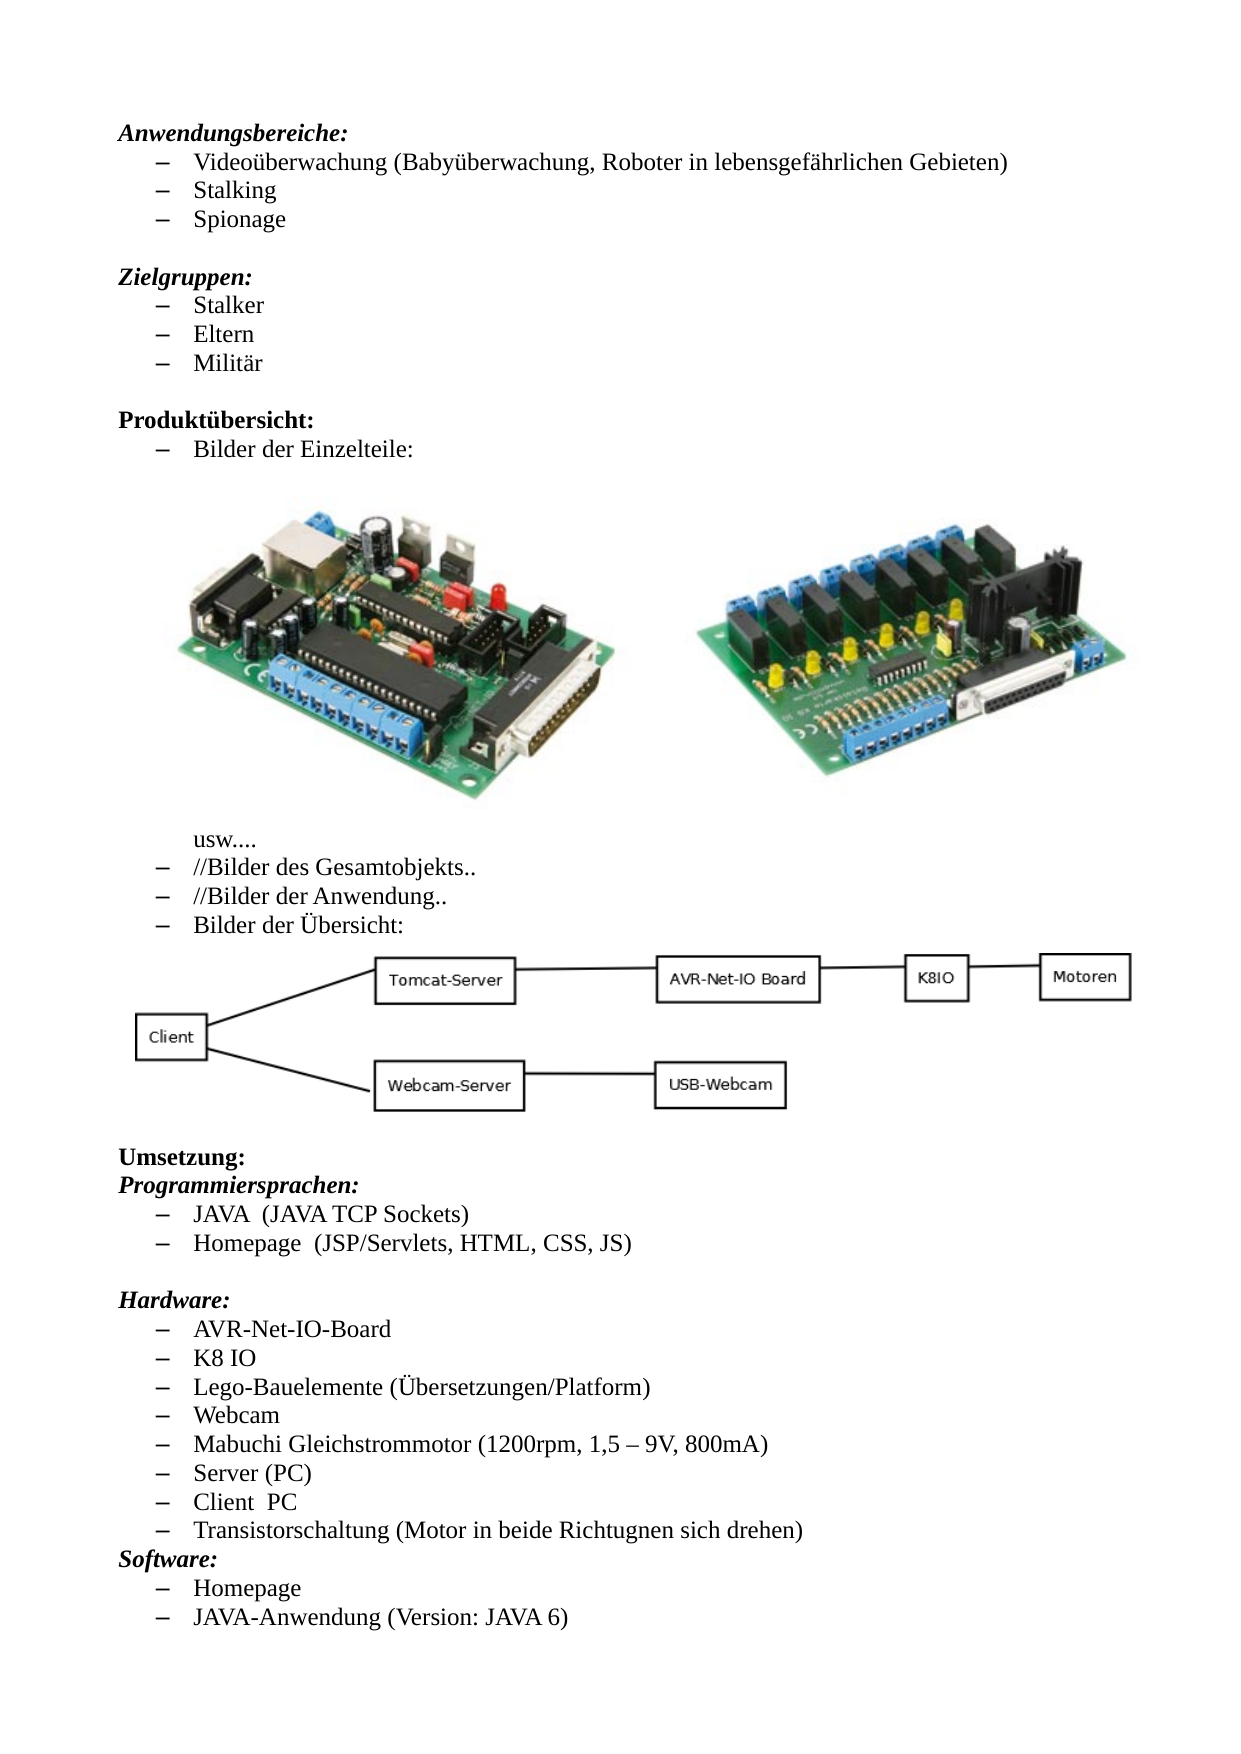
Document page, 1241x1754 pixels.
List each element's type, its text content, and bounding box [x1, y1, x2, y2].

text Software: [118, 1544, 1122, 1573]
list JAVA-Anwendung (Version: JAVA 6) [156, 1602, 1122, 1631]
text Anwendungsbereiche: [118, 118, 1122, 147]
list Stalker [156, 291, 1122, 319]
text Hardware: [118, 1286, 1122, 1314]
list K8 IO [156, 1343, 1122, 1372]
list Stalking [156, 176, 1122, 204]
list //Bilder der Anwendung.. [156, 881, 1122, 910]
list Bilder der Übersicht: [156, 910, 1122, 939]
list Bilder der Einzelteile: [156, 434, 1122, 463]
picture [135, 953, 1139, 1113]
list Homepage (JSP/Servlets, HTML, CSS, JS) [156, 1228, 1122, 1257]
list Militär [156, 348, 1122, 377]
list //Bilder des Gesamtobjekts.. [156, 852, 1122, 881]
list usw.... [156, 463, 1122, 852]
picture [673, 469, 1143, 822]
list Transistorschaltung (Motor in beide Richtugnen sich drehen) [156, 1516, 1122, 1544]
list Eltern [156, 319, 1122, 348]
text Zielgruppen: [118, 262, 1122, 291]
text Umsetzung: [118, 1142, 1122, 1171]
text Produktübersicht: [118, 406, 1122, 434]
list Client PC [156, 1487, 1122, 1516]
list AVR-Net-IO-Board [156, 1314, 1122, 1343]
list Videoüberwachung (Babyüberwachung, Roboter in lebensgefährlichen Gebieten) [156, 147, 1122, 176]
list Spionage [156, 204, 1122, 233]
text Programmiersprachen: [118, 1171, 1122, 1199]
list JAVA (JAVA TCP Sockets) [156, 1199, 1122, 1228]
list Server (PC) [156, 1458, 1122, 1487]
list Homepage [156, 1573, 1122, 1602]
list Mabuchi Gleichstrommotor (1200rpm, 1,5 – 9V, 800mA) [156, 1429, 1122, 1458]
list Webcam [156, 1401, 1122, 1429]
picture [162, 472, 632, 824]
list Lego-Bauelemente (Übersetzungen/Platform) [156, 1372, 1122, 1401]
